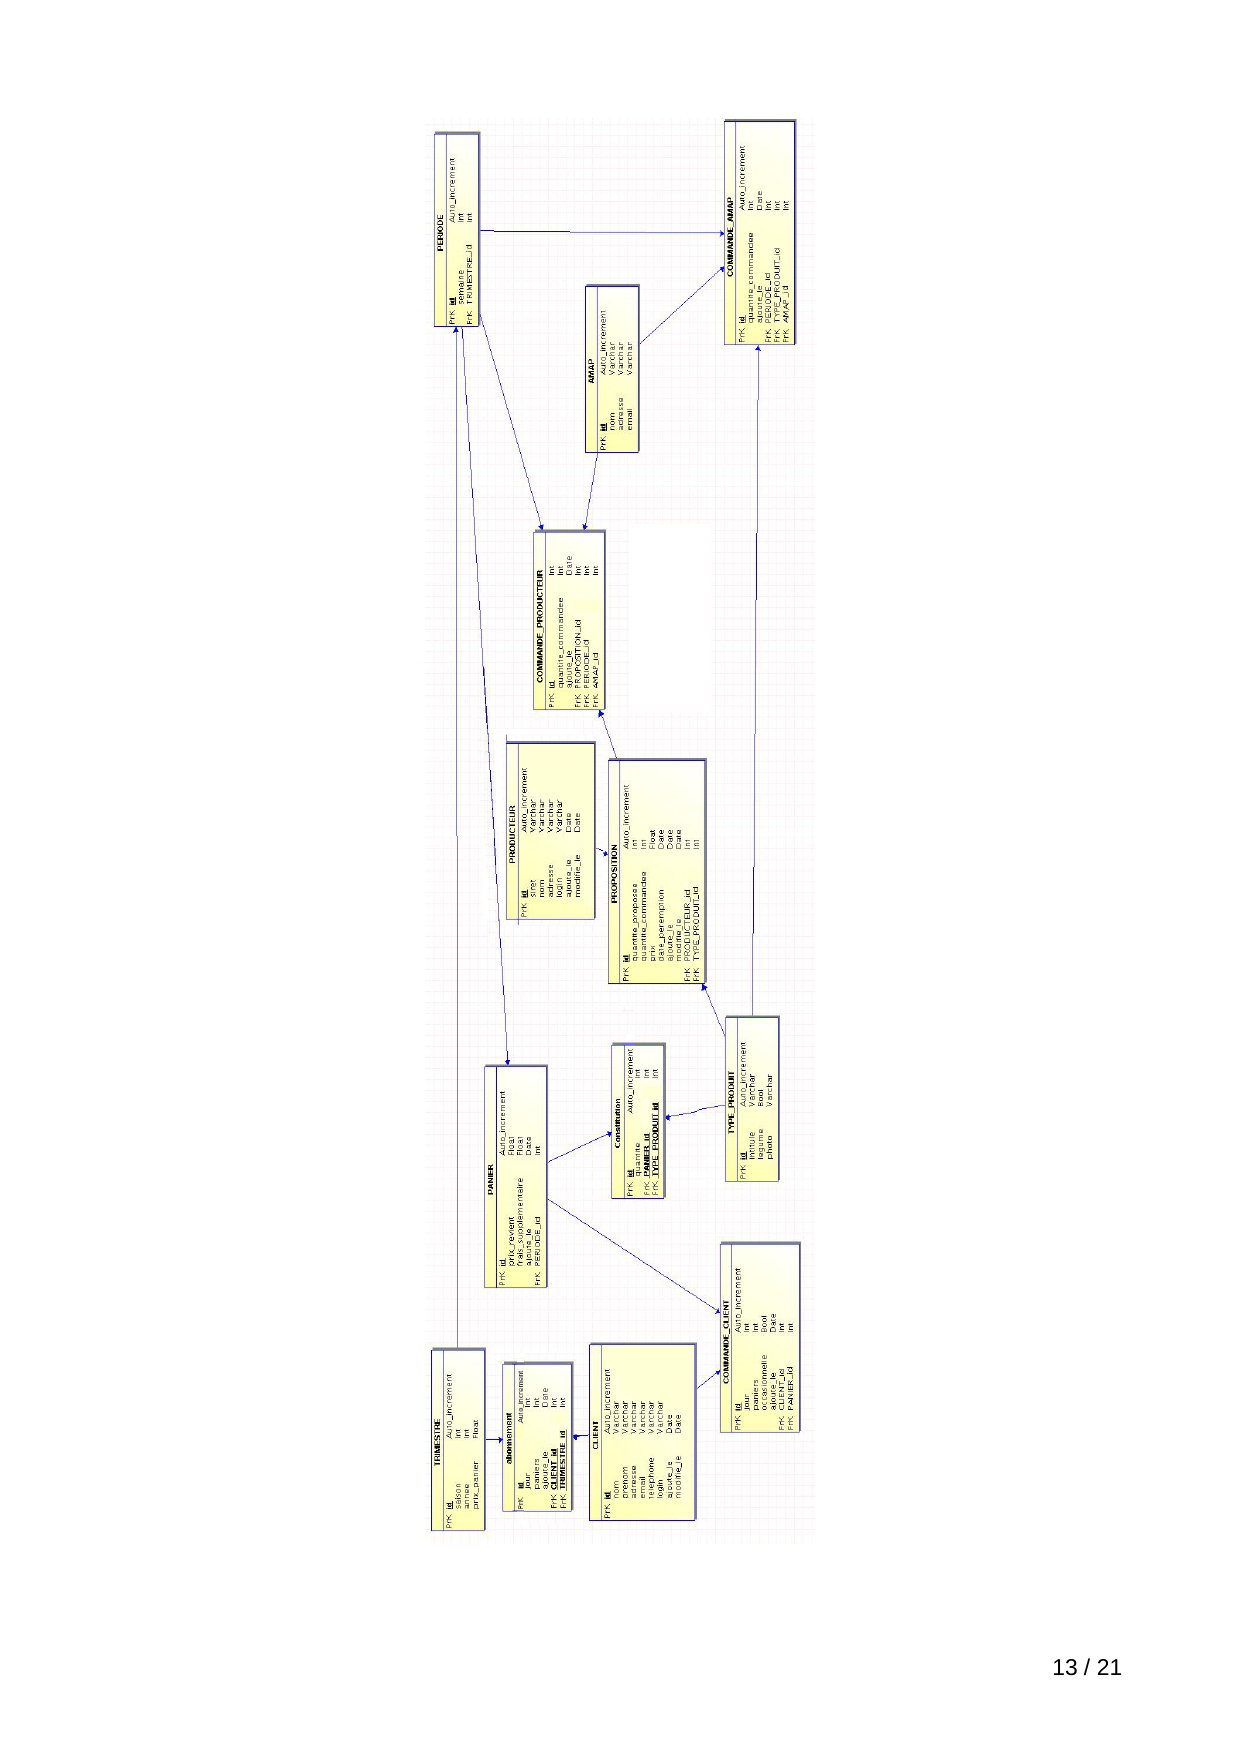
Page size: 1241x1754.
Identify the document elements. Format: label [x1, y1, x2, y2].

picture [425, 118, 815, 1544]
